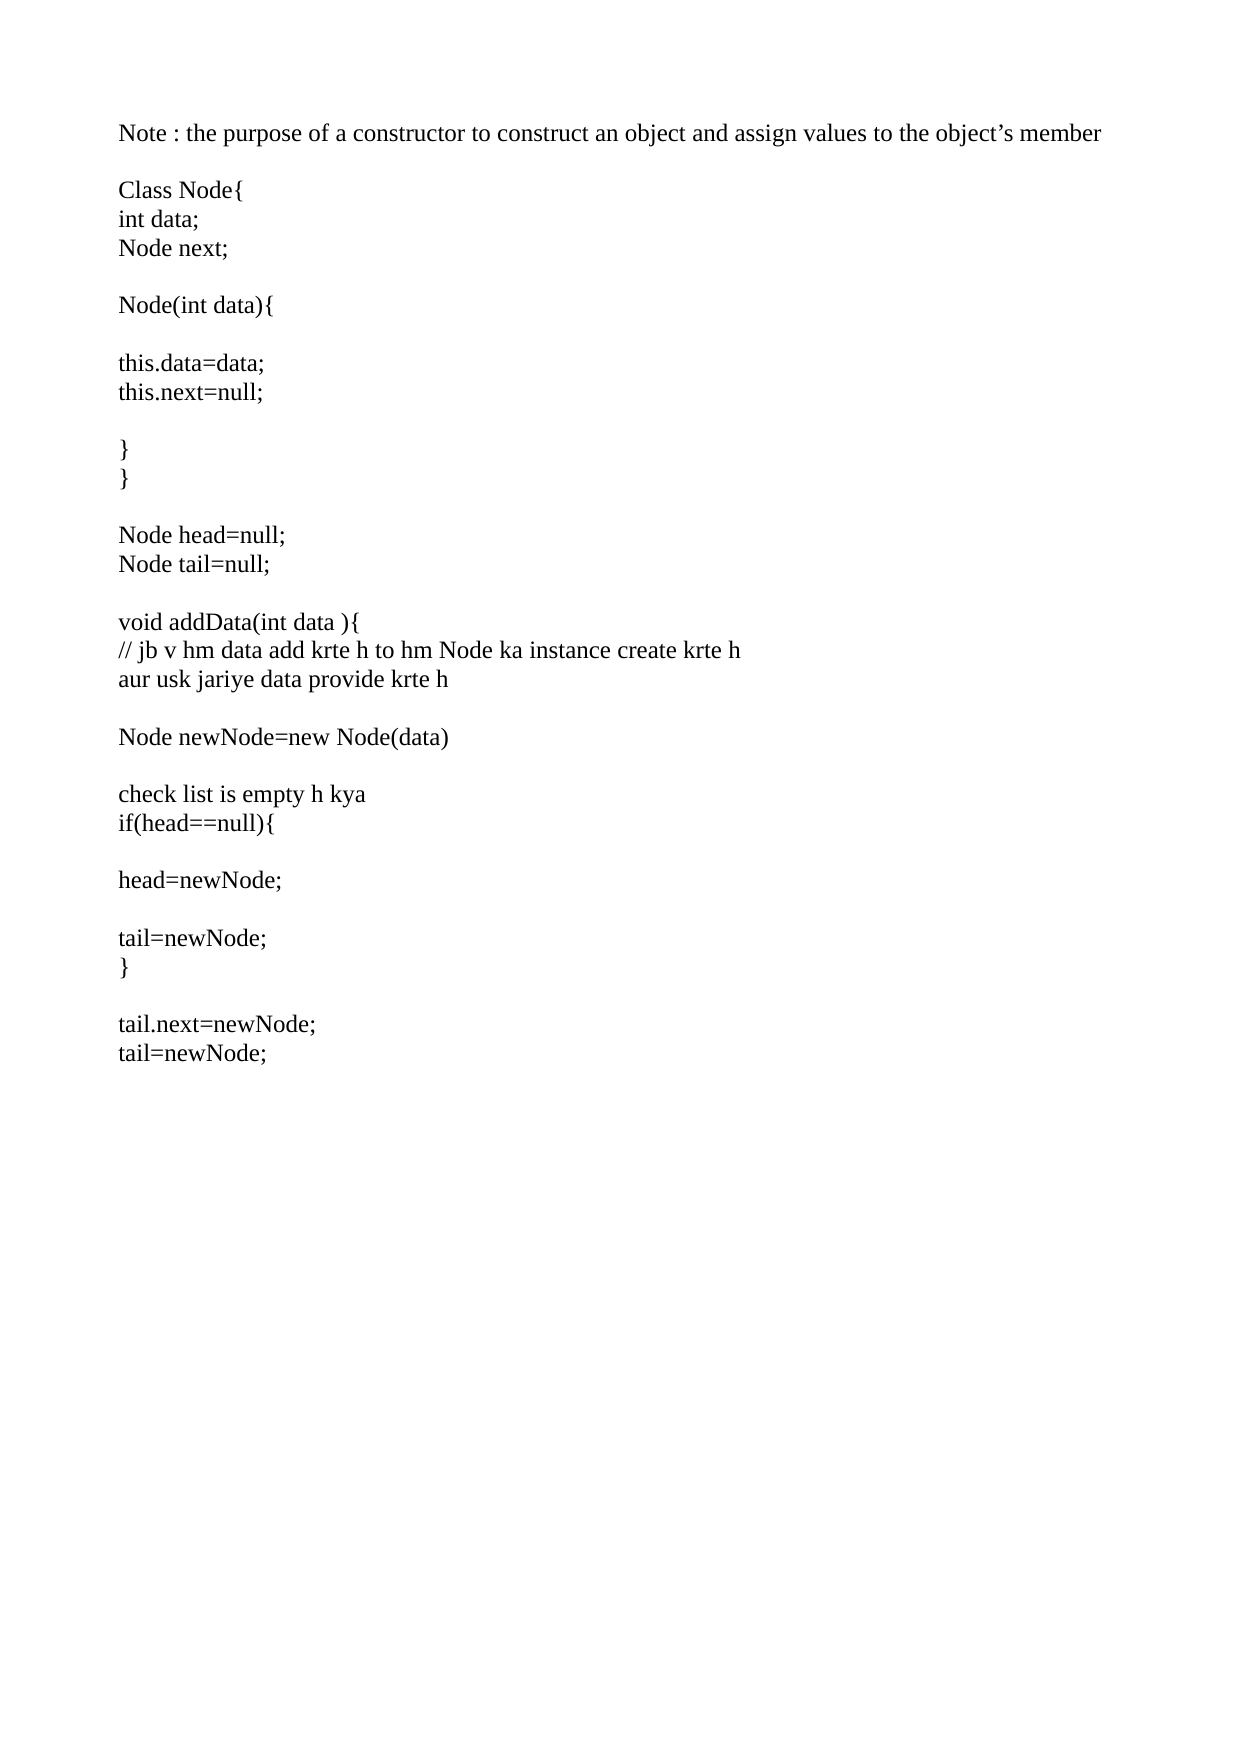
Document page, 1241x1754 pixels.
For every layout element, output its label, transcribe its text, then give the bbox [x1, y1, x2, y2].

text this.next=null; [118, 377, 1122, 406]
text Node next; [118, 233, 1122, 262]
text tail.next=newNode; [118, 1009, 1122, 1038]
text check list is empty h kya [118, 779, 1122, 808]
text head=newNode; [118, 866, 1122, 894]
text Node(int data){ [118, 291, 1122, 319]
text tail=newNode; [118, 923, 1122, 952]
text int data; [118, 204, 1122, 233]
text if(head==null){ [118, 808, 1122, 837]
text } [118, 434, 1122, 463]
text void addData(int data ){ [118, 607, 1122, 636]
text Note : the purpose of a constructor to construct an object and assign values to the object’s member [118, 118, 1122, 147]
text Node newNode=new Node(data) [118, 722, 1122, 751]
text Class Node{ [118, 176, 1122, 204]
text this.data=data; [118, 348, 1122, 377]
text Node tail=null; [118, 549, 1122, 578]
text } [118, 952, 1122, 981]
text } [118, 463, 1122, 492]
text tail=newNode; [118, 1038, 1122, 1067]
text Node head=null; [118, 521, 1122, 549]
text // jb v hm data add krte h to hm Node ka instance create krte h [118, 636, 1122, 664]
text aur usk jariye data provide krte h [118, 664, 1122, 693]
